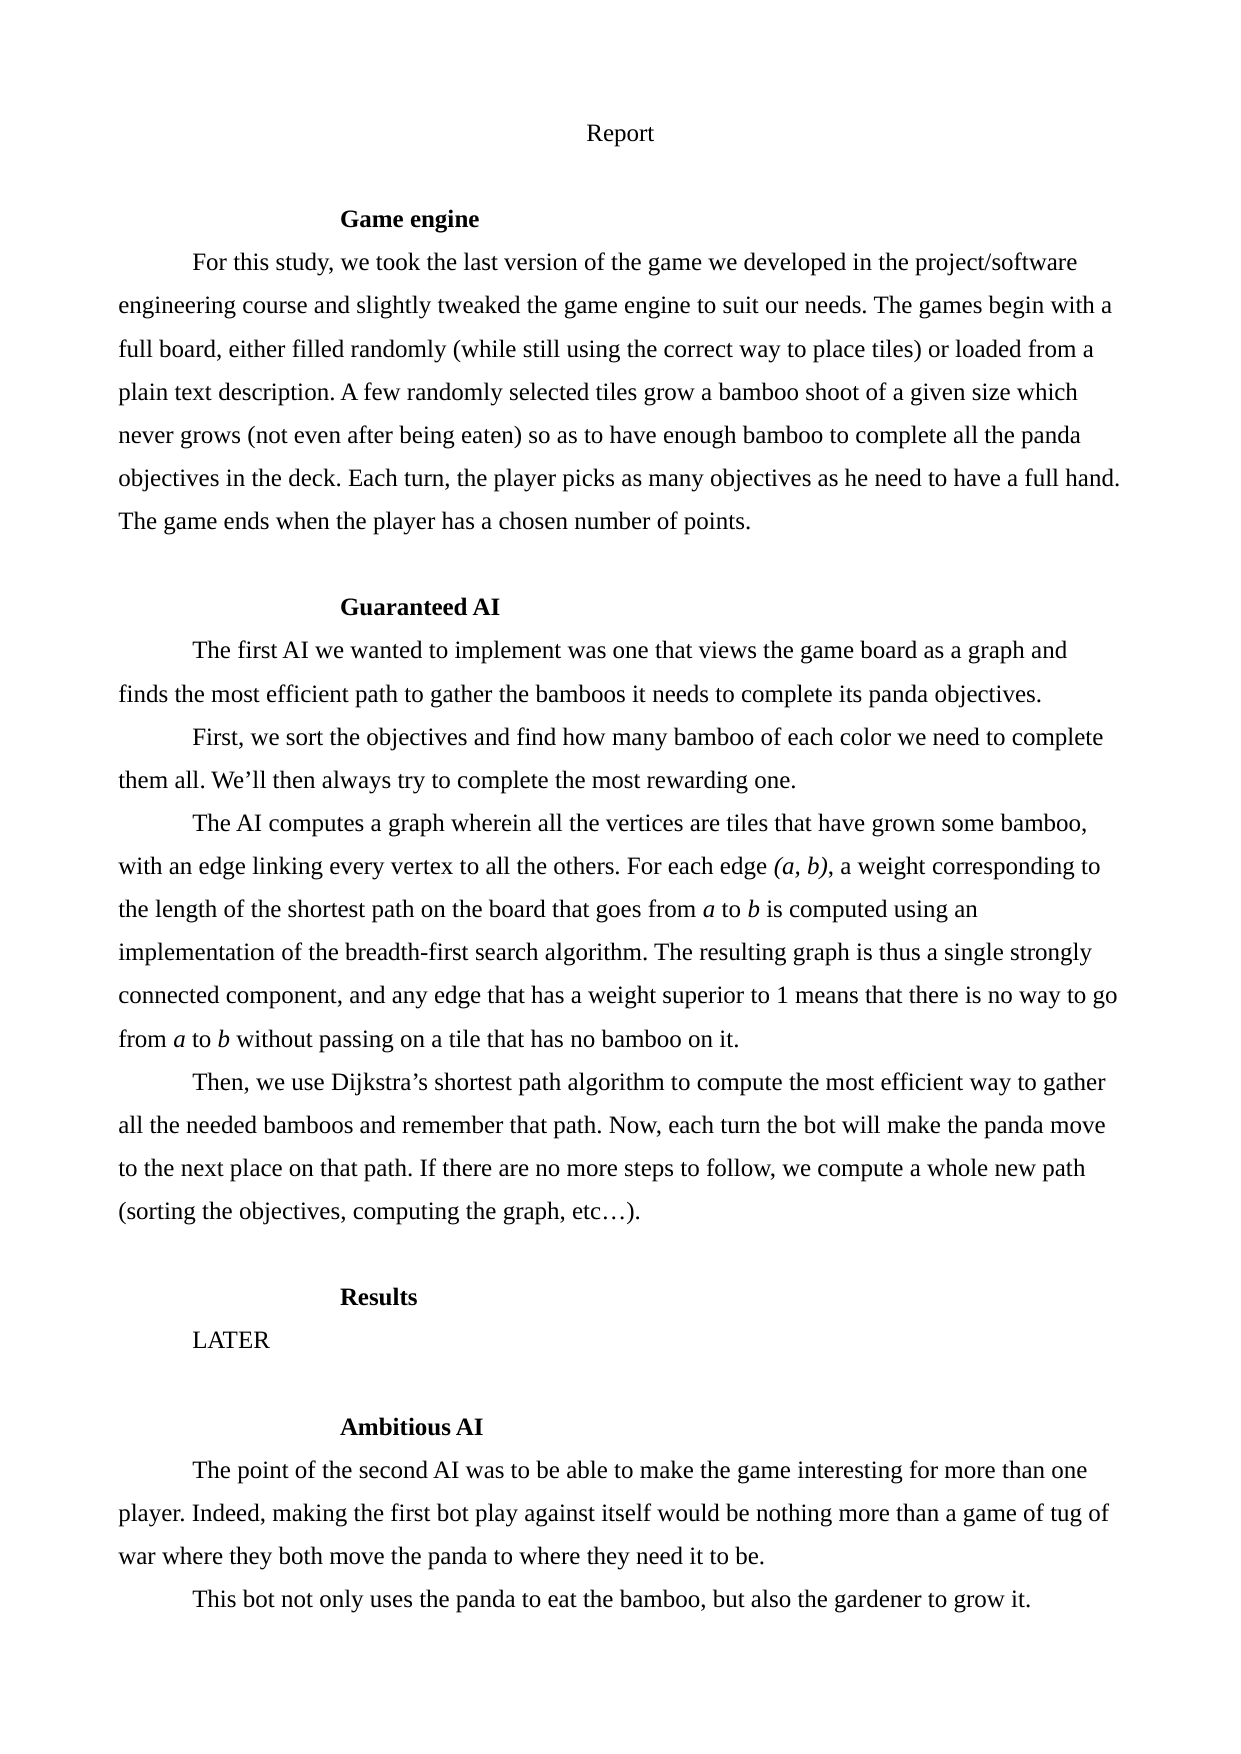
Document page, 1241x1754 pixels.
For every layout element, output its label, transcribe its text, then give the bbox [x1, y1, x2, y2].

text For this study, we took the last version of the game we developed in the project/software engineering course and slightly tweaked the game engine to suit our needs. The games begin with a full board, either filled randomly (while still using the correct way to place tiles) or loaded from a plain text description. A few randomly selected tiles grow a bamboo shoot of a given size which never grows (not even after being eaten) so as to have enough bamboo to complete all the panda objectives in the deck. Each turn, the player picks as many objectives as he need to have a full hand. The game ends when the player has a chosen number of points. [118, 247, 1122, 535]
text First, we sort the objectives and find how many bamboo of each color we need to complete them all. We’ll then always try to complete the most rewarding one. [118, 722, 1122, 794]
text Results [118, 1282, 1122, 1311]
text The first AI we wanted to implement was one that views the game board as a graph and finds the most efficient path to gather the bamboos it needs to complete its panda objectives. [118, 636, 1122, 707]
text The AI computes a graph wherein all the vertices are tiles that have grown some bamboo, with an edge linking every vertex to all the others. For each edge (a, b), a weight corresponding to the length of the shortest path on the board that goes from a to b is computed using an implementation of the breadth-first search algorithm. The resulting graph is thus a single strongly connected component, and any edge that has a weight superior to 1 means that there is no way to go from a to b without passing on a tile that has no bamboo on it. [118, 808, 1122, 1052]
text Ambitious AI [118, 1412, 1122, 1441]
text Guaranteed AI [118, 592, 1122, 621]
text The point of the second AI was to be able to make the game interesting for more than one player. Indeed, making the first bot play against itself would be nothing more than a game of tug of war where they both move the panda to where they need it to be. [118, 1455, 1122, 1570]
text This bot not only uses the panda to eat the bamboo, but also the gardener to grow it. [118, 1584, 1122, 1613]
text Game engine [118, 204, 1122, 233]
text Report [118, 118, 1122, 147]
text LATER [118, 1326, 1122, 1354]
text Then, we use Dijkstra’s shortest path algorithm to compute the most efficient way to gather all the needed bamboos and remember that path. Now, each turn the bot will make the panda move to the next place on that path. If there are no more steps to follow, we compute a whole new path (sorting the objectives, computing the graph, etc…). [118, 1067, 1122, 1225]
